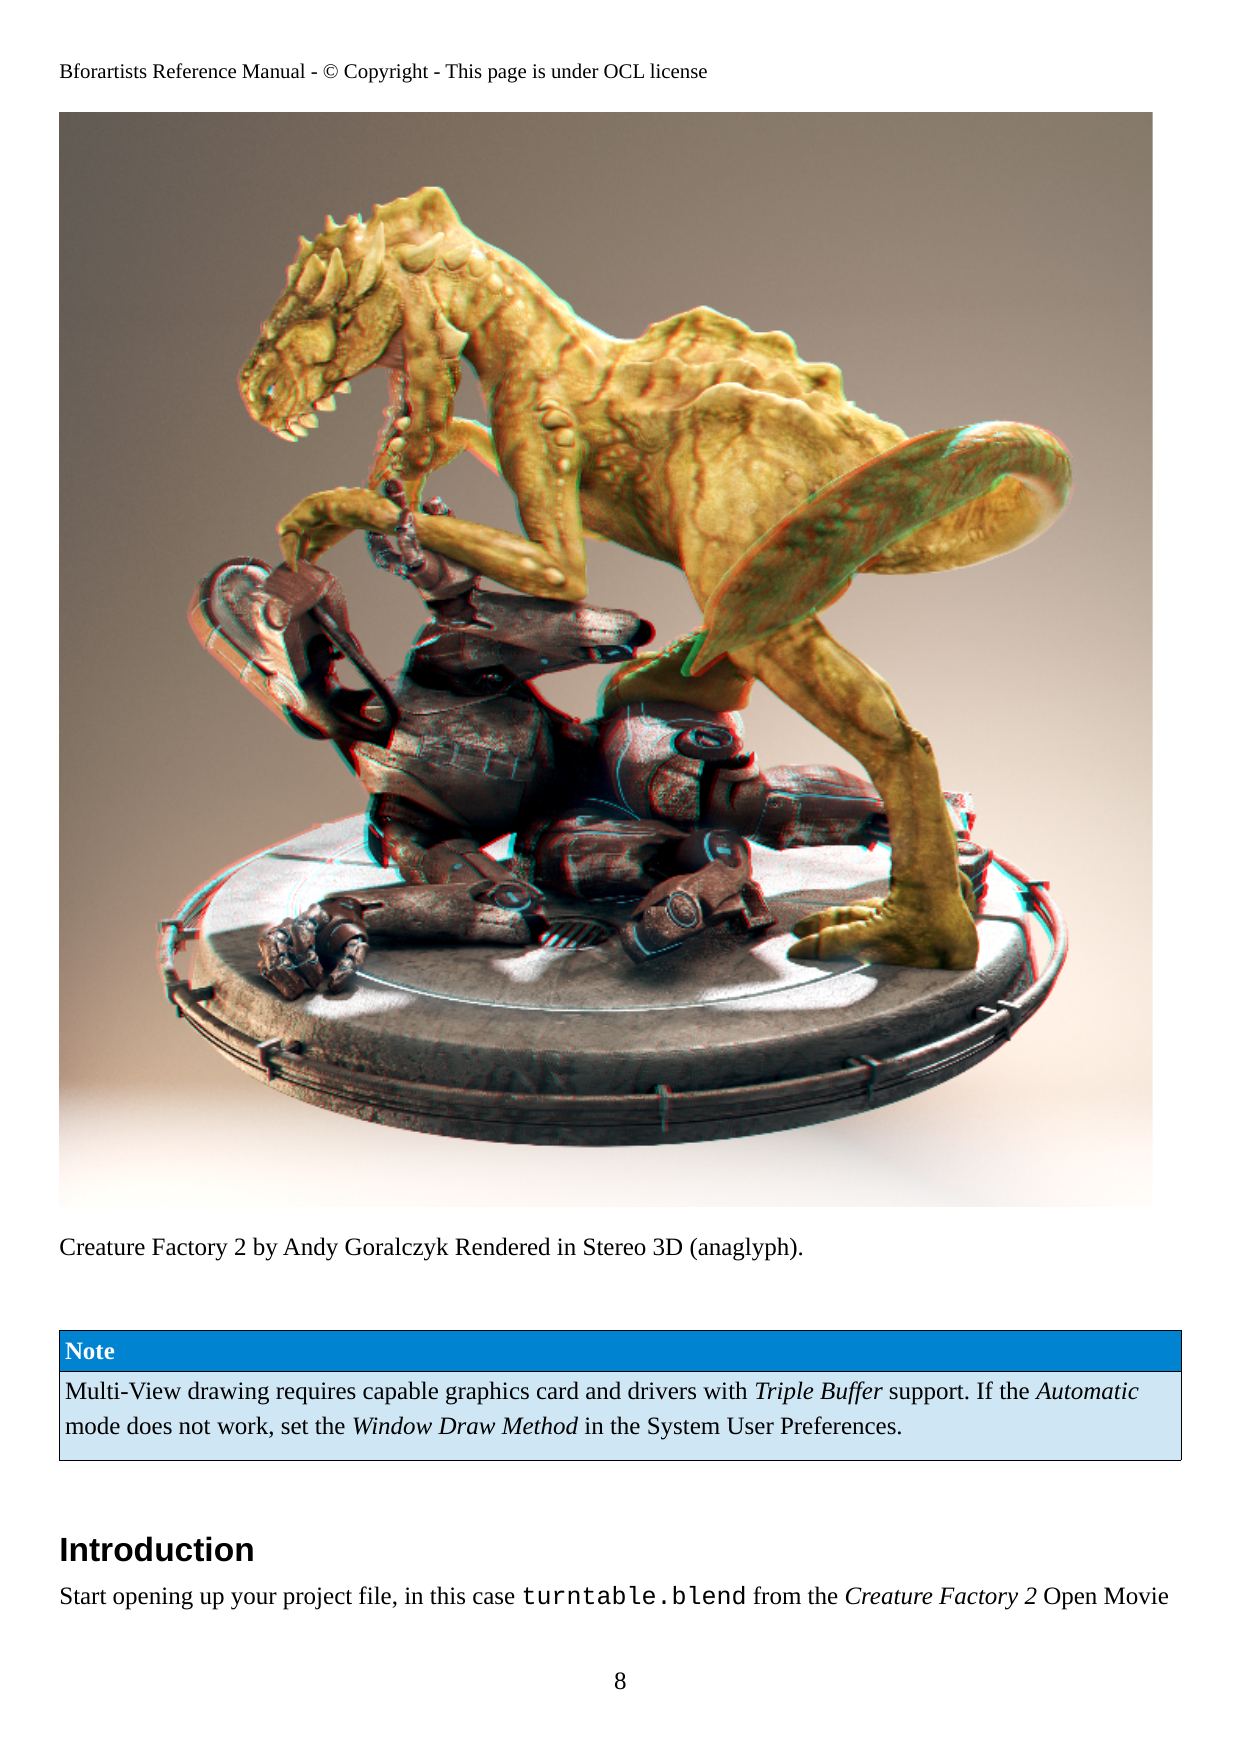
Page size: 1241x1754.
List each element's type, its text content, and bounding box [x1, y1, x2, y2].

text Creature Factory 2 by Andy Goralczyk Rendered in Stereo 3D (anaglyph). [59, 1232, 1181, 1261]
table_header Note [60, 1331, 1181, 1371]
table_cell Multi-View drawing requires capable graphics card and drivers with Triple Buffer support. If the Automatic mode does not work, set the Window Draw Method in the System User Preferences. [60, 1372, 1181, 1460]
text Start opening up your project file, in this case turntable.blend from the Creature Factory 2 Open Movie [59, 1581, 1181, 1612]
picture [59, 112, 1153, 1207]
subtitle Introduction [59, 1530, 1181, 1568]
